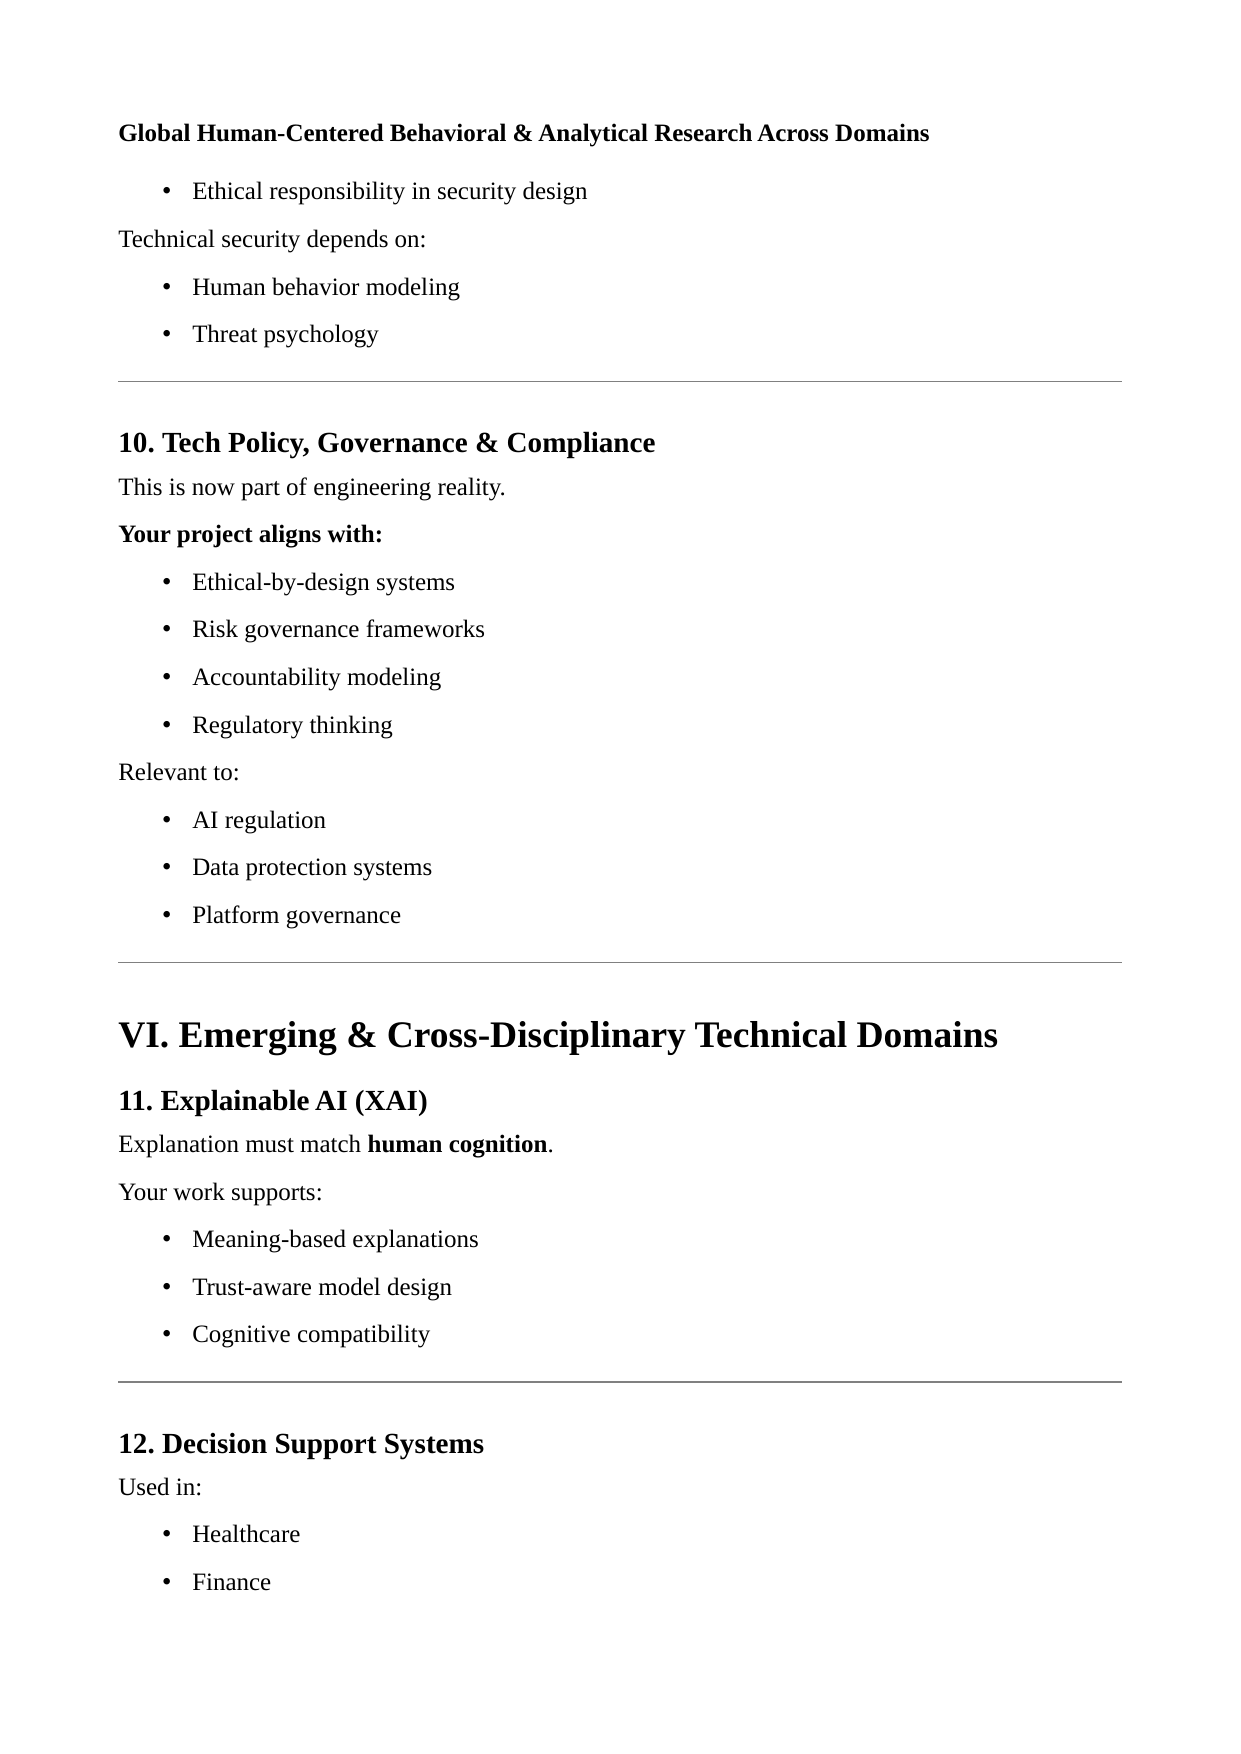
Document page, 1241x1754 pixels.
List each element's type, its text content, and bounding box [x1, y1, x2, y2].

subtitle 11. Explainable AI (XAI) [118, 1083, 1122, 1117]
list Trust-aware model design [162, 1272, 1122, 1301]
text Relevant to: [118, 757, 1122, 786]
list Platform governance [162, 900, 1122, 929]
text Technical security depends on: [118, 224, 1122, 253]
list Data protection systems [162, 852, 1122, 881]
list Threat psychology [162, 319, 1122, 348]
text Explanation must match human cognition. [118, 1129, 1122, 1158]
text This is now part of engineering reality. [118, 472, 1122, 500]
list Cognitive compatibility [162, 1319, 1122, 1348]
text Your project aligns with: [118, 519, 1122, 548]
list Finance [162, 1567, 1122, 1596]
subtitle 12. Decision Support Systems [118, 1426, 1122, 1459]
text Your work supports: [118, 1177, 1122, 1205]
list Regulatory thinking [162, 710, 1122, 738]
list Meaning-based explanations [162, 1224, 1122, 1253]
text Used in: [118, 1472, 1122, 1501]
list Human behavior modeling [162, 272, 1122, 300]
list Ethical responsibility in security design [162, 176, 1122, 205]
list AI regulation [162, 805, 1122, 834]
list Risk governance frameworks [162, 614, 1122, 643]
subtitle VI. Emerging & Cross-Disciplinary Technical Domains [118, 1013, 1122, 1056]
subtitle 10. Tech Policy, Governance & Compliance [118, 426, 1122, 459]
list Accountability modeling [162, 662, 1122, 691]
list Healthcare [162, 1519, 1122, 1548]
list Ethical-by-design systems [162, 567, 1122, 596]
